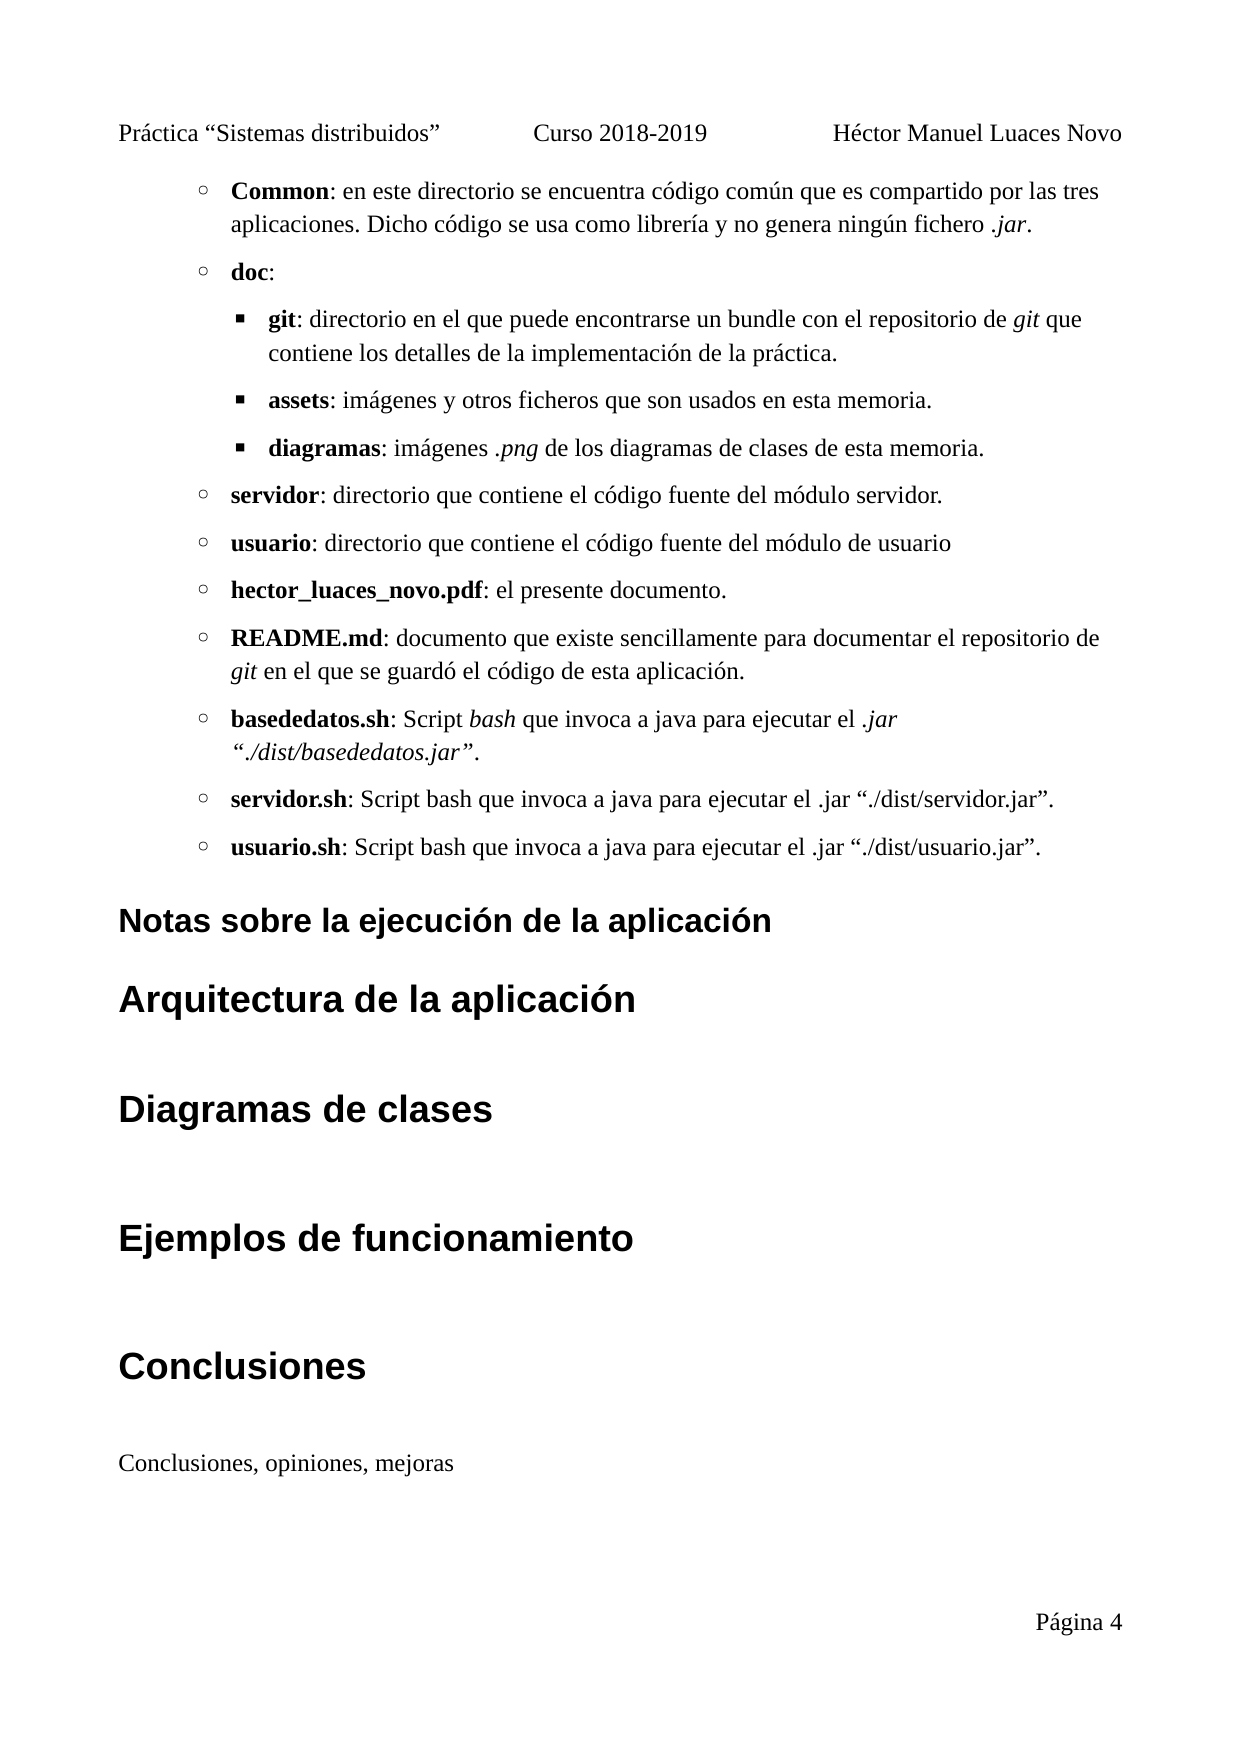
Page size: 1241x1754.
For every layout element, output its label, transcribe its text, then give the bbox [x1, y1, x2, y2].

list diagramas: imágenes .png de los diagramas de clases de esta memoria. [231, 433, 1122, 462]
list git: directorio en el que puede encontrarse un bundle con el repositorio de git que contiene los detalles de la implementación de la práctica. [231, 304, 1122, 366]
subtitle Notas sobre la ejecución de la aplicación [118, 901, 1122, 939]
text Conclusiones, opiniones, mejoras [118, 1448, 1122, 1477]
list usuario: directorio que contiene el código fuente del módulo de usuario [193, 528, 1122, 557]
list basededatos.sh: Script bash que invoca a java para ejecutar el .jar “./dist/basededatos.jar”. [193, 704, 1122, 766]
list usuario.sh: Script bash que invoca a java para ejecutar el .jar “./dist/usuario.jar”. [193, 832, 1122, 861]
subtitle Arquitectura de la aplicación [118, 977, 1122, 1020]
subtitle Conclusiones [118, 1344, 1122, 1388]
subtitle Diagramas de clases [118, 1087, 1122, 1130]
list README.md: documento que existe sencillamente para documentar el repositorio de git en el que se guardó el código de esta aplicación. [193, 623, 1122, 685]
list Common: en este directorio se encuentra código común que es compartido por las tres aplicaciones. Dicho código se usa como librería y no genera ningún fichero .jar. [193, 176, 1122, 238]
list servidor: directorio que contiene el código fuente del módulo servidor. [193, 480, 1122, 509]
subtitle Ejemplos de funcionamiento [118, 1215, 1122, 1259]
list servidor.sh: Script bash que invoca a java para ejecutar el .jar “./dist/servidor.jar”. [193, 784, 1122, 813]
list assets: imágenes y otros ficheros que son usados en esta memoria. [231, 385, 1122, 414]
list doc: [193, 257, 1122, 286]
list hector_luaces_novo.pdf: el presente documento. [193, 576, 1122, 604]
